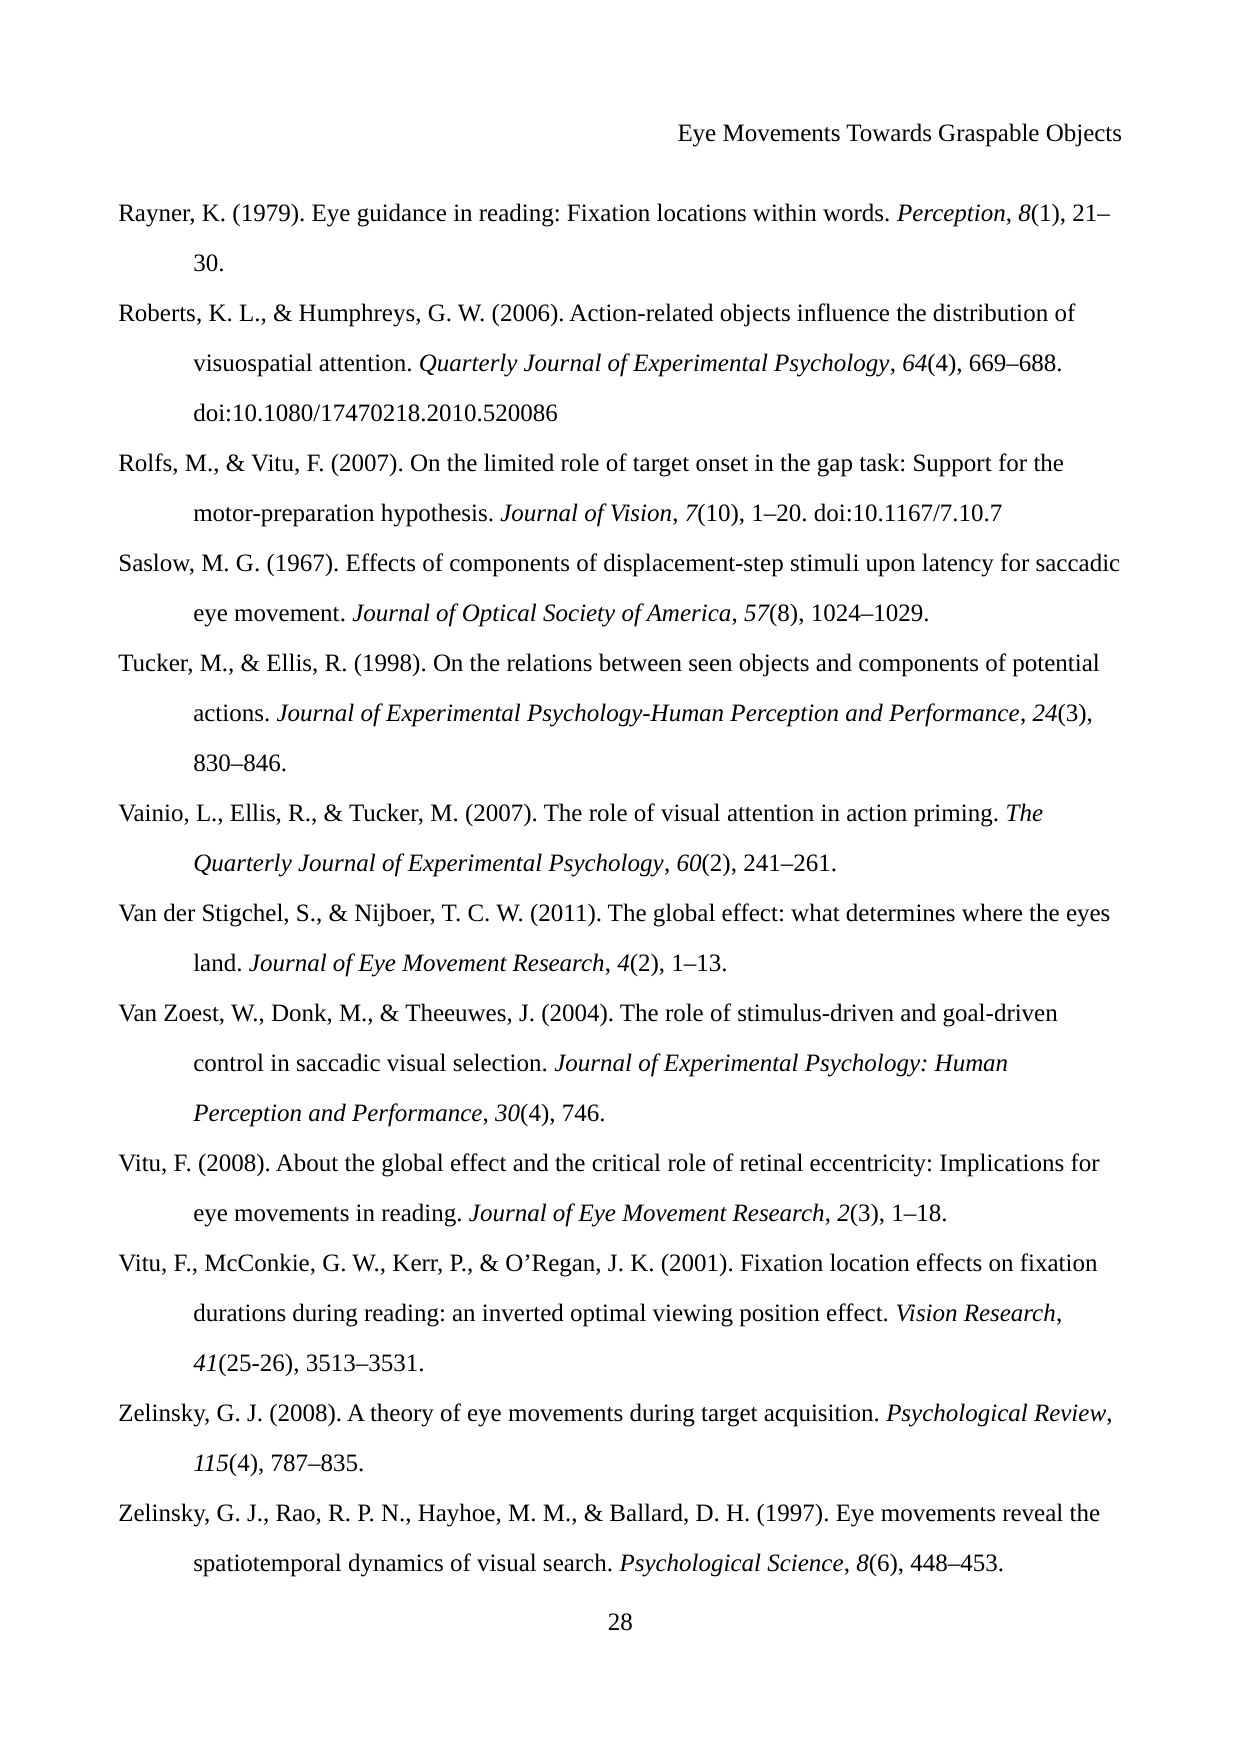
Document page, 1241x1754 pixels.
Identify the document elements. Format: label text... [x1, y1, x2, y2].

text Saslow, M. G. (1967). Effects of components of displacement-step stimuli upon latency for saccadic eye movement. Journal of Optical Society of America, 57(8), 1024–1029. [118, 526, 1122, 626]
text Zelinsky, G. J. (2008). A theory of eye movements during target acquisition. Psychological Review, 115(4), 787–835. [118, 1376, 1122, 1476]
text Roberts, K. L., & Humphreys, G. W. (2006). Action-related objects influence the distribution of visuospatial attention. Quarterly Journal of Experimental Psychology, 64(4), 669–688. doi:10.1080/17470218.2010.520086 [118, 276, 1122, 426]
text Van Zoest, W., Donk, M., & Theeuwes, J. (2004). The role of stimulus-driven and goal-driven control in saccadic visual selection. Journal of Experimental Psychology: Human Perception and Performance, 30(4), 746. [118, 976, 1122, 1126]
text Zelinsky, G. J., Rao, R. P. N., Hayhoe, M. M., & Ballard, D. H. (1997). Eye movements reveal the spatiotemporal dynamics of visual search. Psychological Science, 8(6), 448–453. [118, 1476, 1122, 1576]
text Tucker, M., & Ellis, R. (1998). On the relations between seen objects and components of potential actions. Journal of Experimental Psychology-Human Perception and Performance, 24(3), 830–846. [118, 626, 1122, 776]
text Van der Stigchel, S., & Nijboer, T. C. W. (2011). The global effect: what determines where the eyes land. Journal of Eye Movement Research, 4(2), 1–13. [118, 876, 1122, 976]
text Vainio, L., Ellis, R., & Tucker, M. (2007). The role of visual attention in action priming. The Quarterly Journal of Experimental Psychology, 60(2), 241–261. [118, 776, 1122, 876]
text Rayner, K. (1979). Eye guidance in reading: Fixation locations within words. Perception, 8(1), 21–30. [118, 176, 1122, 276]
text Vitu, F. (2008). About the global effect and the critical role of retinal eccentricity: Implications for eye movements in reading. Journal of Eye Movement Research, 2(3), 1–18. [118, 1126, 1122, 1226]
text Vitu, F., McConkie, G. W., Kerr, P., & O’Regan, J. K. (2001). Fixation location effects on fixation durations during reading: an inverted optimal viewing position effect. Vision Research, 41(25-26), 3513–3531. [118, 1226, 1122, 1376]
text Rolfs, M., & Vitu, F. (2007). On the limited role of target onset in the gap task: Support for the motor-preparation hypothesis. Journal of Vision, 7(10), 1–20. doi:10.1167/7.10.7 [118, 426, 1122, 526]
